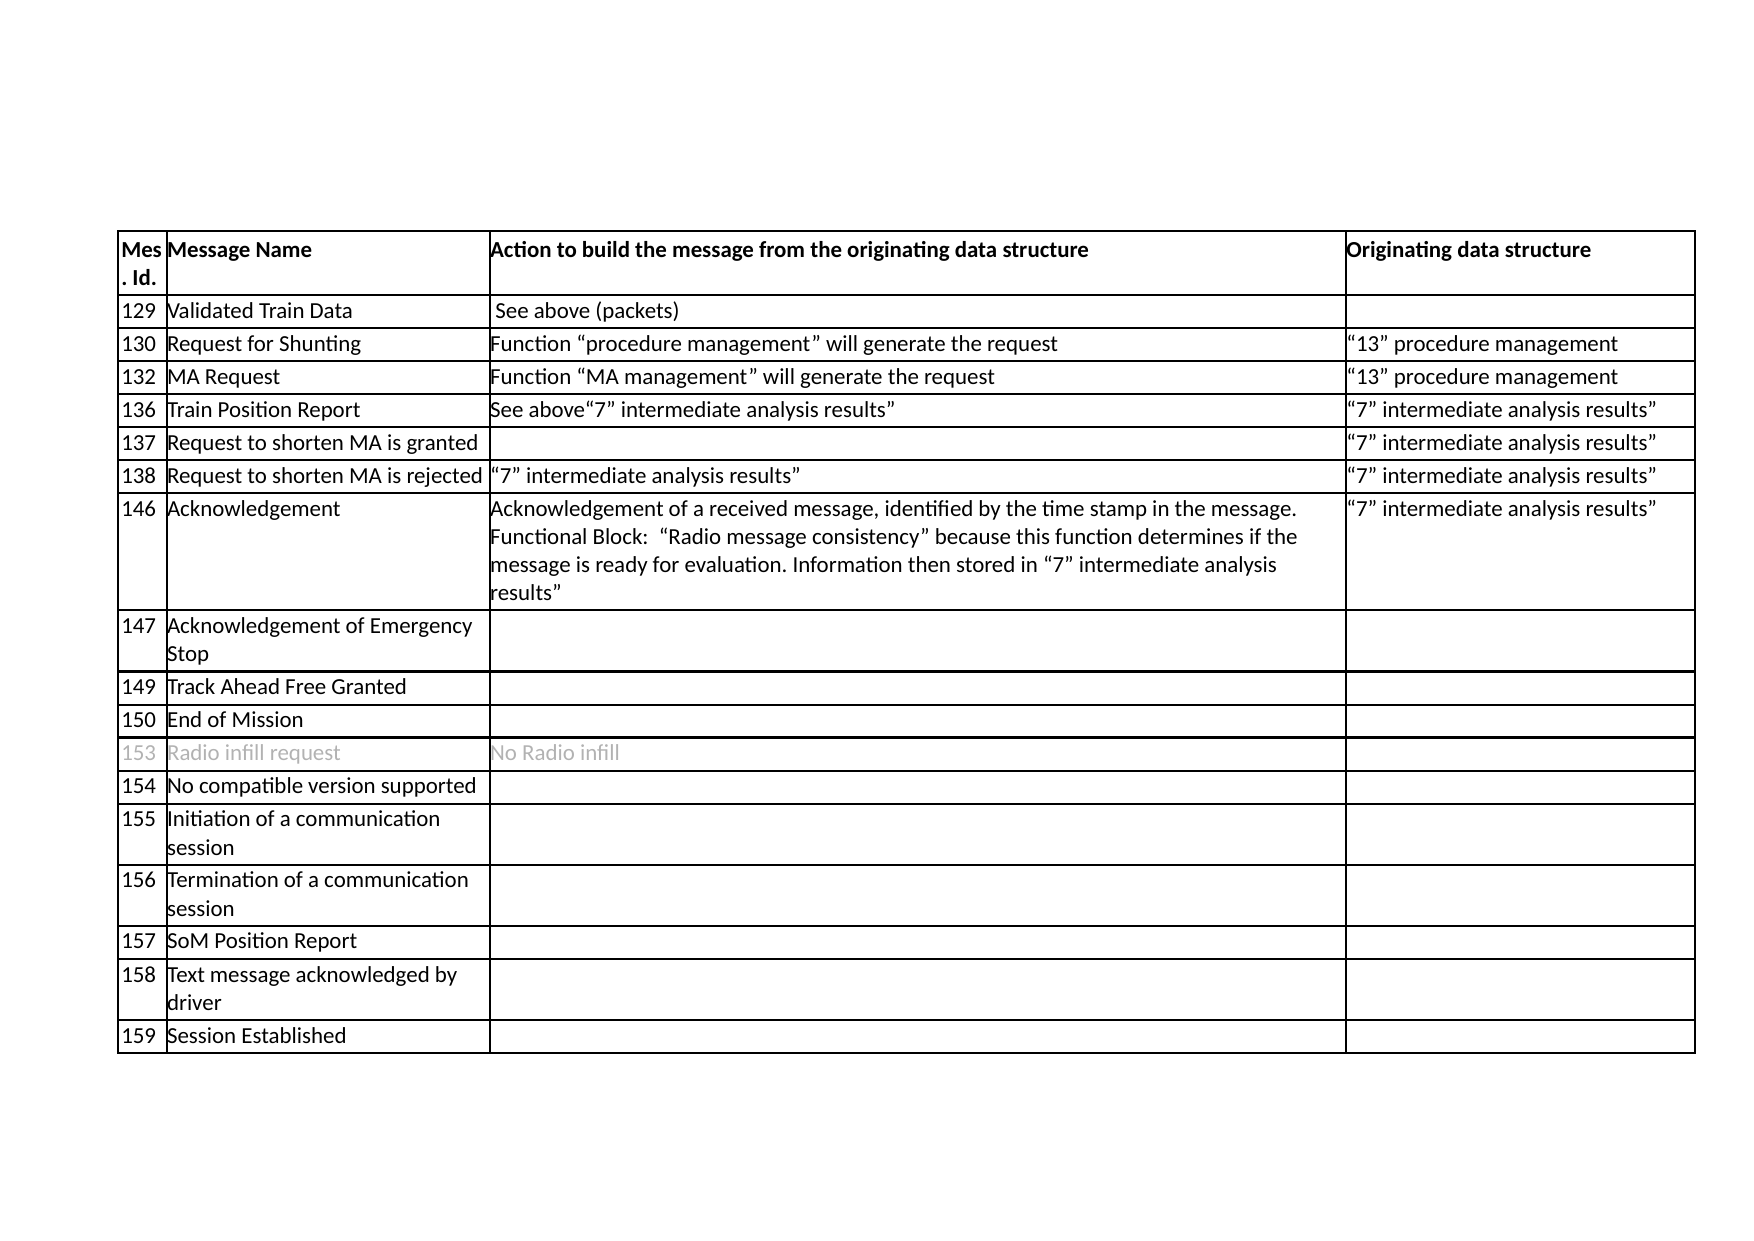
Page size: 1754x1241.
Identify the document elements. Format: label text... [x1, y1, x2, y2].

table_cell 150 [119, 706, 166, 736]
table_cell [491, 1021, 1345, 1052]
table_cell “7” intermediate analysis results” [491, 461, 1345, 492]
table_cell [491, 772, 1345, 802]
table_cell “7” intermediate analysis results” [1347, 494, 1694, 609]
table_header Mes. Id. [119, 232, 166, 294]
table_cell [491, 960, 1345, 1019]
table_cell “7” intermediate analysis results” [1347, 428, 1694, 459]
table_cell [1347, 927, 1694, 958]
table_cell [1347, 739, 1694, 769]
table_cell Function “procedure management” will generate the request [491, 329, 1345, 360]
table_cell See above (packets) [491, 296, 1345, 327]
table_cell [1347, 866, 1694, 924]
table_cell Request to shorten MA is rejected [168, 461, 489, 492]
table_cell 137 [119, 428, 166, 459]
table_cell [491, 673, 1345, 703]
table_cell [1347, 706, 1694, 736]
table_cell “7” intermediate analysis results” [1347, 395, 1694, 426]
table_cell 130 [119, 329, 166, 360]
table_cell Acknowledgement of Emergency Stop [168, 611, 489, 670]
table_cell Radio infill request [168, 739, 489, 769]
table_cell [491, 805, 1345, 863]
table_cell 153 [119, 739, 166, 769]
table_cell [491, 927, 1345, 958]
table_header Action to build the message from the originating data structure [491, 232, 1345, 294]
table_cell See above“7” intermediate analysis results” [491, 395, 1345, 426]
table_header Message Name [168, 232, 489, 294]
table_cell 157 [119, 927, 166, 958]
table_cell [491, 706, 1345, 736]
table_cell Request to shorten MA is granted [168, 428, 489, 459]
table_header Originating data structure [1347, 232, 1694, 294]
table_cell Text message acknowledged by driver [168, 960, 489, 1019]
table_cell [1347, 772, 1694, 802]
table_cell 147 [119, 611, 166, 670]
table_cell MA Request [168, 362, 489, 393]
table_cell 136 [119, 395, 166, 426]
table_cell [1347, 805, 1694, 863]
table_cell “7” intermediate analysis results” [1347, 461, 1694, 492]
table_cell 155 [119, 805, 166, 863]
table_cell Acknowledgement of a received message, identified by the time stamp in the message. Functional Block: “Radio message consistency” because this function determines if the message is ready for evaluation. Information then stored in “7” intermediate analysis results” [491, 494, 1345, 609]
table_cell Session Established [168, 1021, 489, 1052]
table_cell 149 [119, 673, 166, 703]
table_cell No Radio infill [491, 739, 1345, 769]
table_cell Acknowledgement [168, 494, 489, 609]
table_cell 159 [119, 1021, 166, 1052]
table_cell [491, 611, 1345, 670]
table_cell 132 [119, 362, 166, 393]
table_cell 138 [119, 461, 166, 492]
table_cell Request for Shunting [168, 329, 489, 360]
table_cell 154 [119, 772, 166, 802]
table_cell Validated Train Data [168, 296, 489, 327]
table_cell Function “MA management” will generate the request [491, 362, 1345, 393]
table_cell “13” procedure management [1347, 329, 1694, 360]
table_cell 156 [119, 866, 166, 924]
table_cell [1347, 296, 1694, 327]
table_cell [1347, 960, 1694, 1019]
table_cell 146 [119, 494, 166, 609]
table_cell 158 [119, 960, 166, 1019]
table_cell [1347, 611, 1694, 670]
table_cell Track Ahead Free Granted [168, 673, 489, 703]
table_cell End of Mission [168, 706, 489, 736]
table_cell [1347, 1021, 1694, 1052]
table_cell No compatible version supported [168, 772, 489, 802]
table_cell [1347, 673, 1694, 703]
table_cell Initiation of a communication session [168, 805, 489, 863]
table_cell SoM Position Report [168, 927, 489, 958]
table_cell [491, 428, 1345, 459]
table_cell Train Position Report [168, 395, 489, 426]
table_cell “13” procedure management [1347, 362, 1694, 393]
table_cell 129 [119, 296, 166, 327]
table_cell Termination of a communication session [168, 866, 489, 924]
table_cell [491, 866, 1345, 924]
